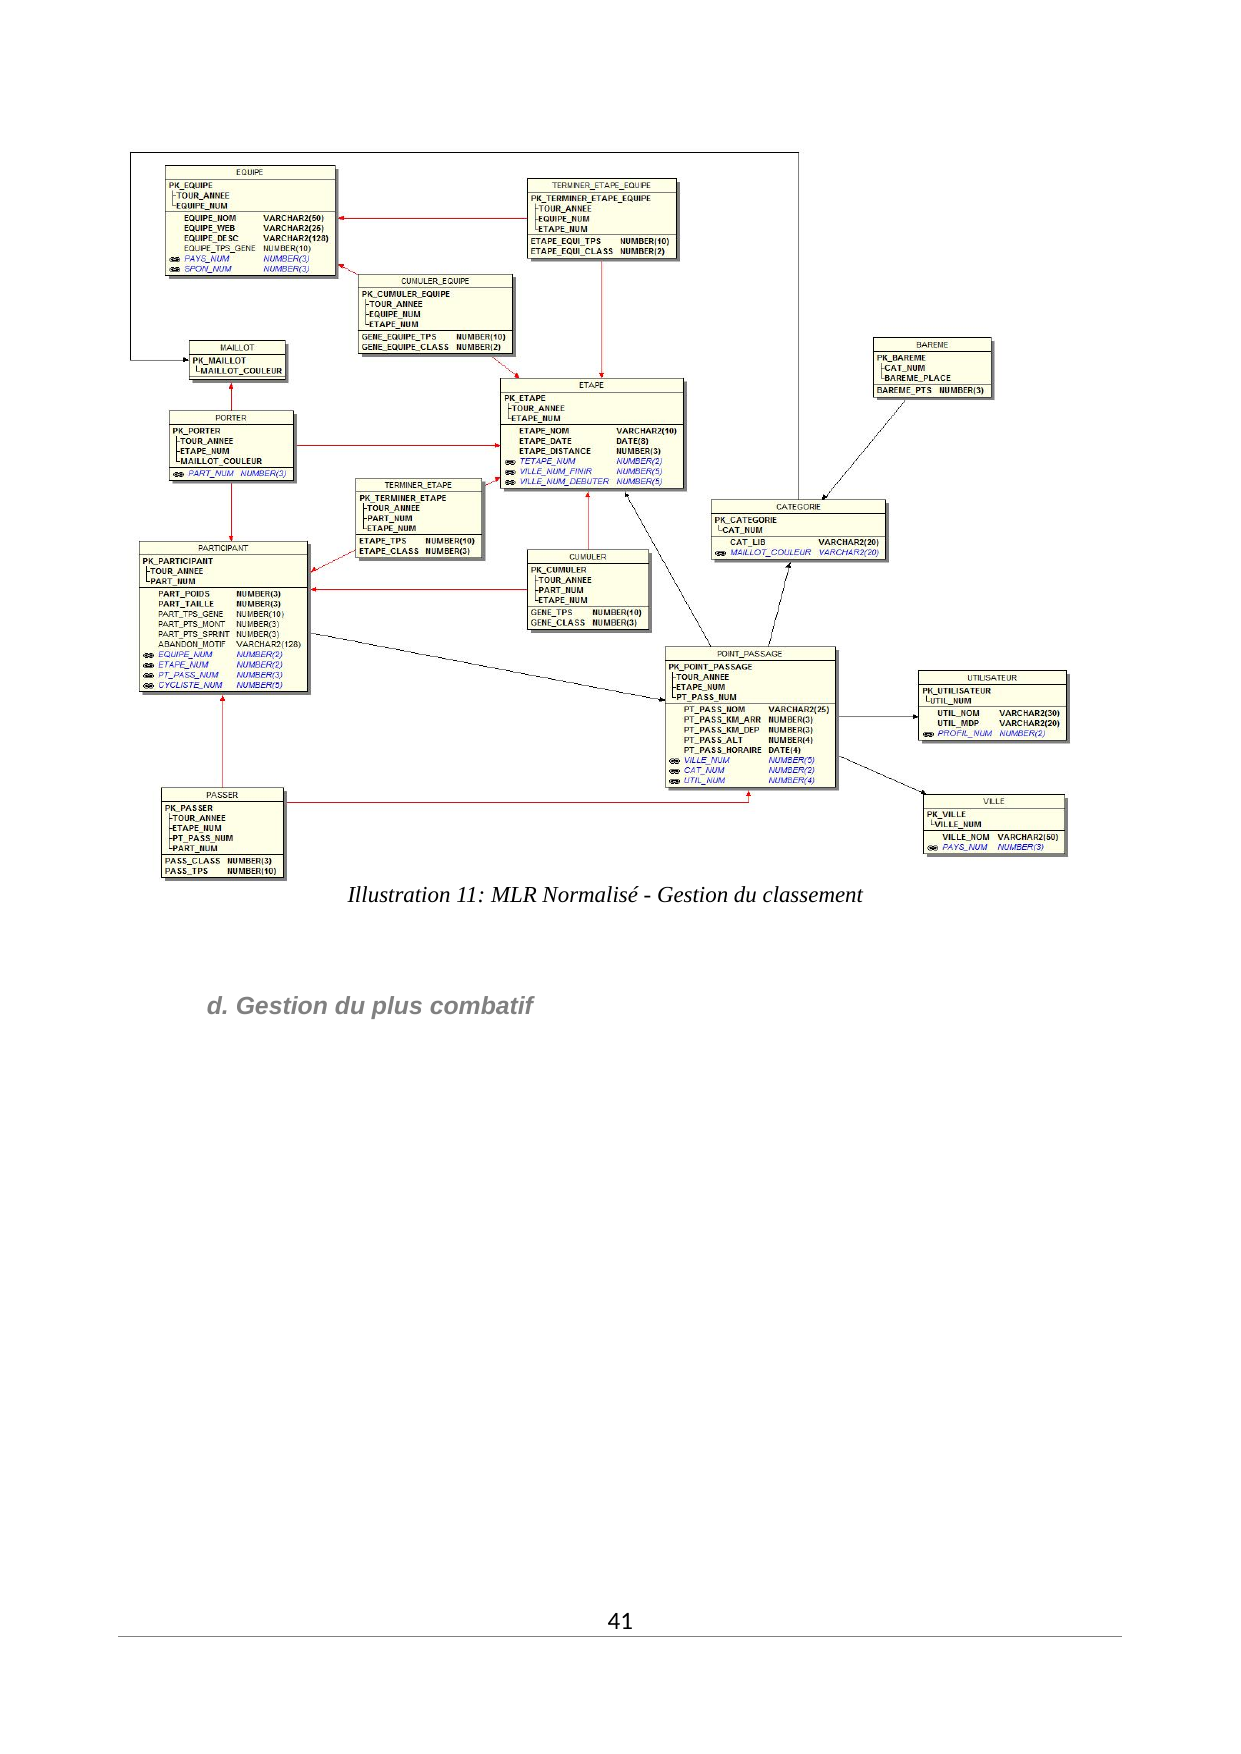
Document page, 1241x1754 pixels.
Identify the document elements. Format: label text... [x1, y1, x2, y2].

subtitle Gestion du plus combatif [207, 991, 1122, 1020]
picture [66, 130, 1071, 882]
text Illustration 11: MLR Normalisé - Gestion du classement [67, 131, 1146, 908]
